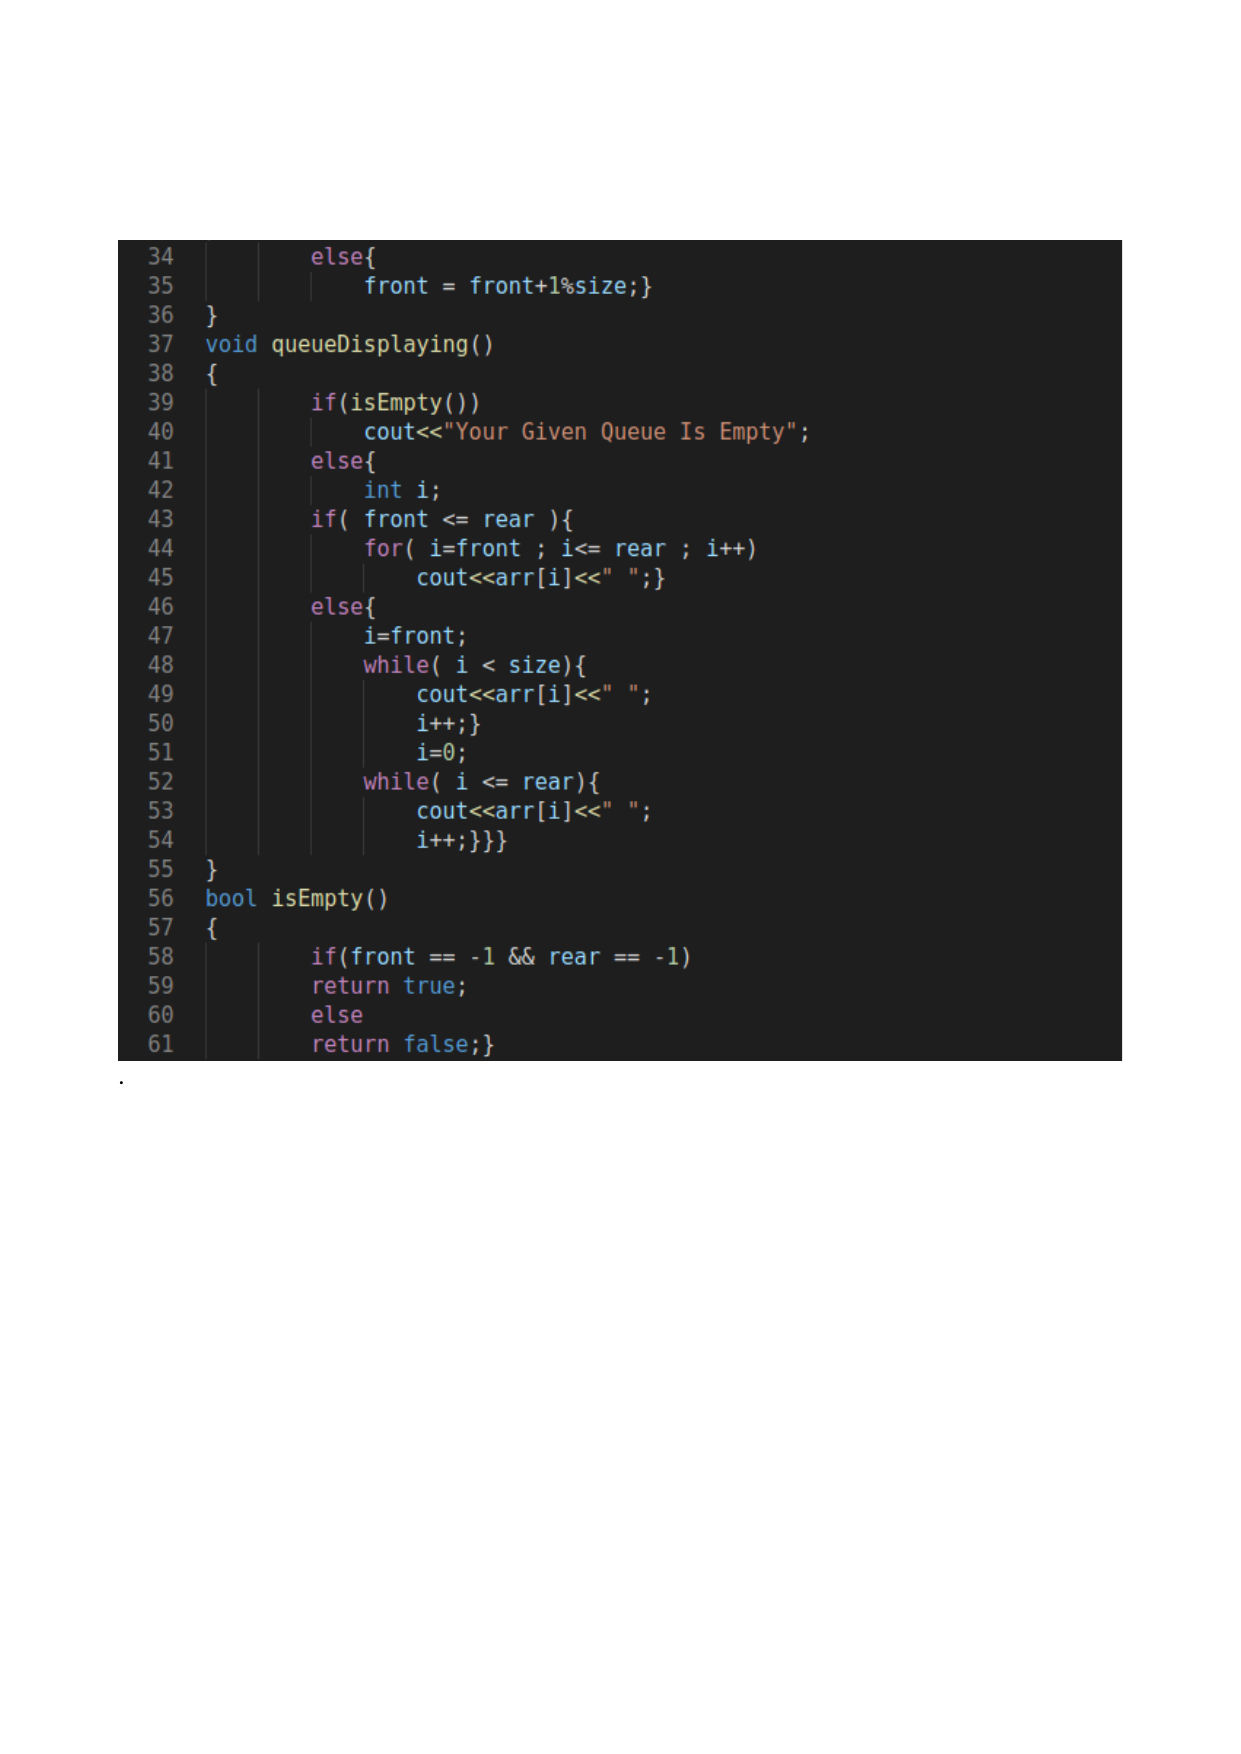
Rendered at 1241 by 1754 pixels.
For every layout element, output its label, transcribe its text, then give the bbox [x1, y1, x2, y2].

text . [118, 1061, 1122, 1091]
picture [118, 240, 1123, 1061]
